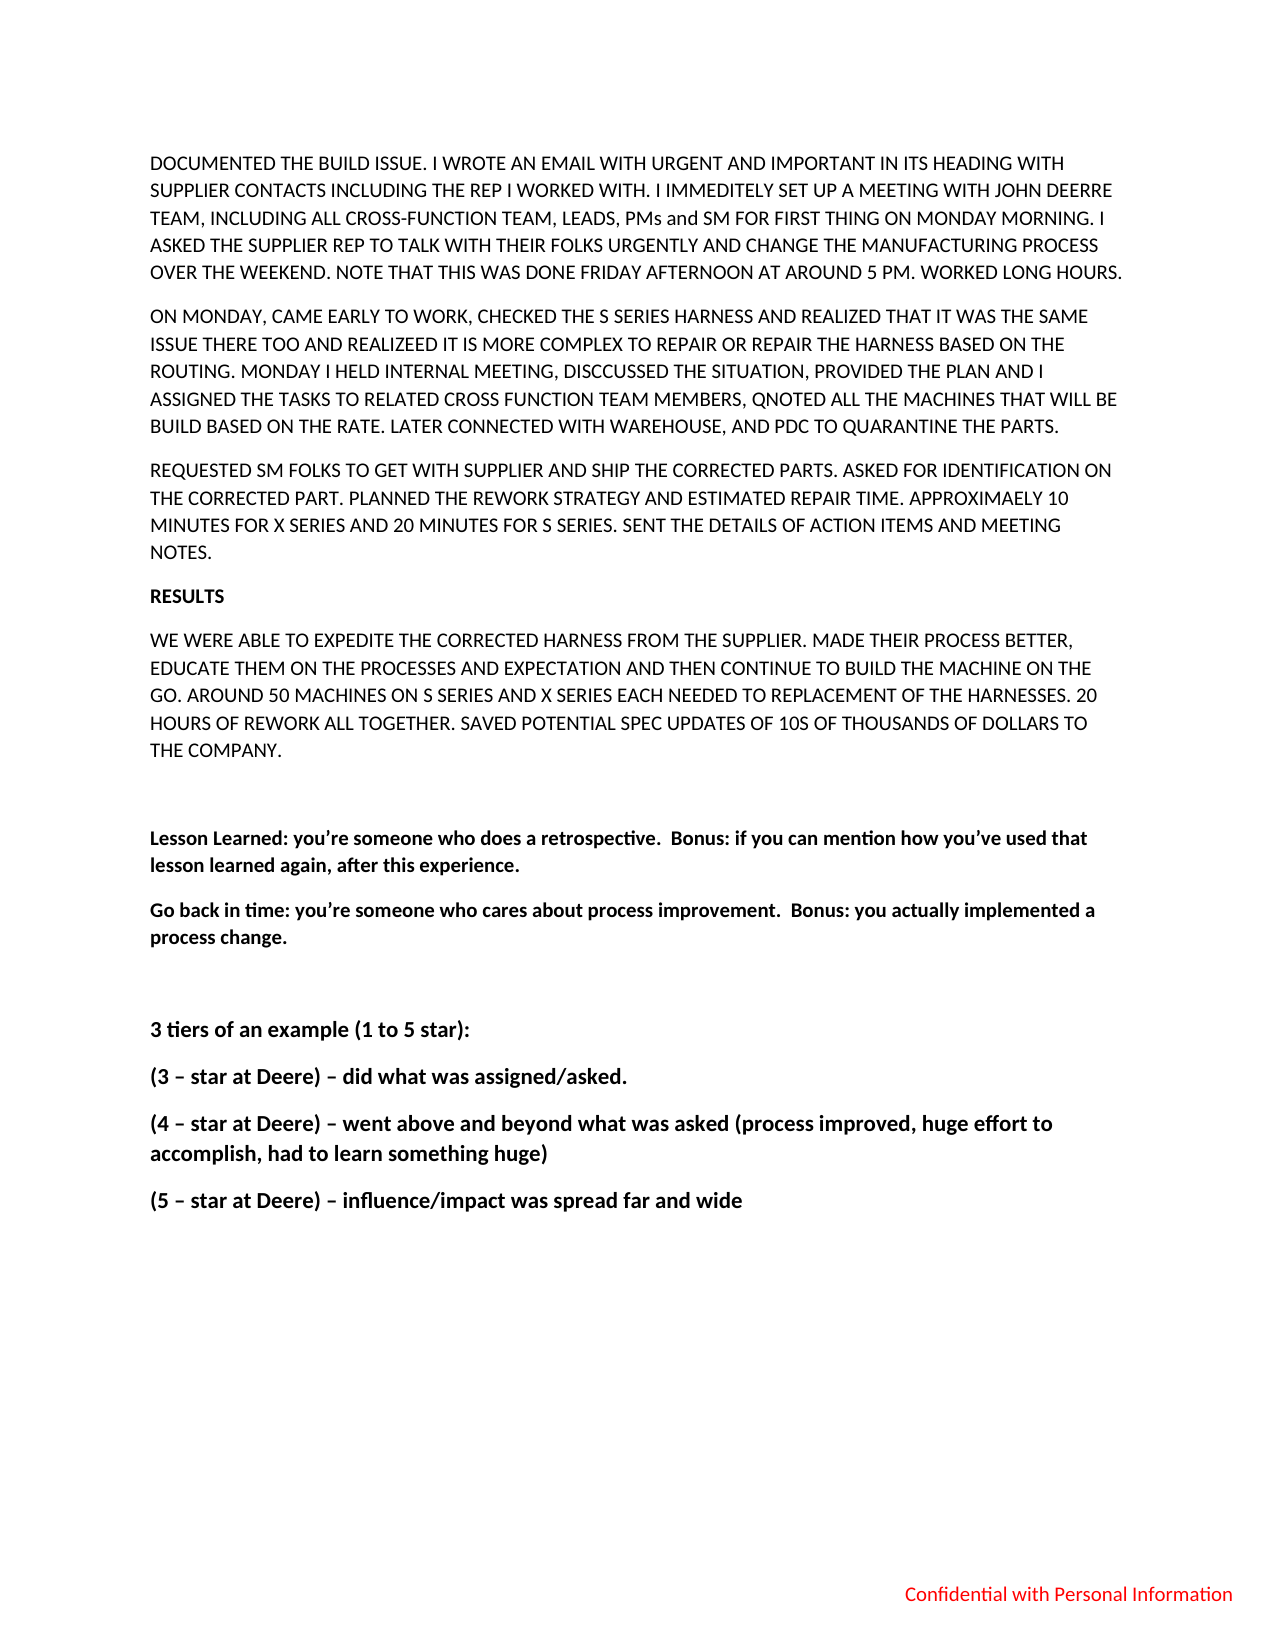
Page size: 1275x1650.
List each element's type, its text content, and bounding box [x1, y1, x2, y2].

text Go back in time: you’re someone who cares about process improvement. Bonus: you actually implemented a process change. [150, 897, 1125, 949]
text (3 – star at Deere) – did what was assigned/asked. [150, 1062, 1125, 1090]
text Lesson Learned: you’re someone who does a retrospective. Bonus: if you can mention how you’ve used that lesson learned again, after this experience. [150, 825, 1125, 878]
text RESULTS [150, 583, 1125, 609]
text (4 – star at Deere) – went above and beyond what was asked (process improved, huge effort to accomplish, had to learn something huge) [150, 1109, 1125, 1167]
text REQUESTED SM FOLKS TO GET WITH SUPPLIER AND SHIP THE CORRECTED PARTS. ASKED FOR IDENTIFICATION ON THE CORRECTED PART. PLANNED THE REWORK STRATEGY AND ESTIMATED REPAIR TIME. APPROXIMAELY 10 MINUTES FOR X SERIES AND 20 MINUTES FOR S SERIES. SENT THE DETAILS OF ACTION ITEMS AND MEETING NOTES. [150, 457, 1125, 565]
text DOCUMENTED THE BUILD ISSUE. I WROTE AN EMAIL WITH URGENT AND IMPORTANT IN ITS HEADING WITH SUPPLIER CONTACTS INCLUDING THE REP I WORKED WITH. I IMMEDITELY SET UP A MEETING WITH JOHN DEERRE TEAM, INCLUDING ALL CROSS-FUNCTION TEAM, LEADS, PMs and SM FOR FIRST THING ON MONDAY MORNING. I ASKED THE SUPPLIER REP TO TALK WITH THEIR FOLKS URGENTLY AND CHANGE THE MANUFACTURING PROCESS OVER THE WEEKEND. NOTE THAT THIS WAS DONE FRIDAY AFTERNOON AT AROUND 5 PM. WORKED LONG HOURS. [150, 150, 1125, 285]
text 3 tiers of an example (1 to 5 star): [150, 1015, 1125, 1043]
text (5 – star at Deere) – influence/impact was spread far and wide [150, 1186, 1125, 1214]
text WE WERE ABLE TO EXPEDITE THE CORRECTED HARNESS FROM THE SUPPLIER. MADE THEIR PROCESS BETTER, EDUCATE THEM ON THE PROCESSES AND EXPECTATION AND THEN CONTINUE TO BUILD THE MACHINE ON THE GO. AROUND 50 MACHINES ON S SERIES AND X SERIES EACH NEEDED TO REPLACEMENT OF THE HARNESSES. 20 HOURS OF REWORK ALL TOGETHER. SAVED POTENTIAL SPEC UPDATES OF 10S OF THOUSANDS OF DOLLARS TO THE COMPANY. [150, 628, 1125, 763]
text ON MONDAY, CAME EARLY TO WORK, CHECKED THE S SERIES HARNESS AND REALIZED THAT IT WAS THE SAME ISSUE THERE TOO AND REALIZEED IT IS MORE COMPLEX TO REPAIR OR REPAIR THE HARNESS BASED ON THE ROUTING. MONDAY I HELD INTERNAL MEETING, DISCCUSSED THE SITUATION, PROVIDED THE PLAN AND I ASSIGNED THE TASKS TO RELATED CROSS FUNCTION TEAM MEMBERS, QNOTED ALL THE MACHINES THAT WILL BE BUILD BASED ON THE RATE. LATER CONNECTED WITH WAREHOUSE, AND PDC TO QUARANTINE THE PARTS. [150, 304, 1125, 439]
